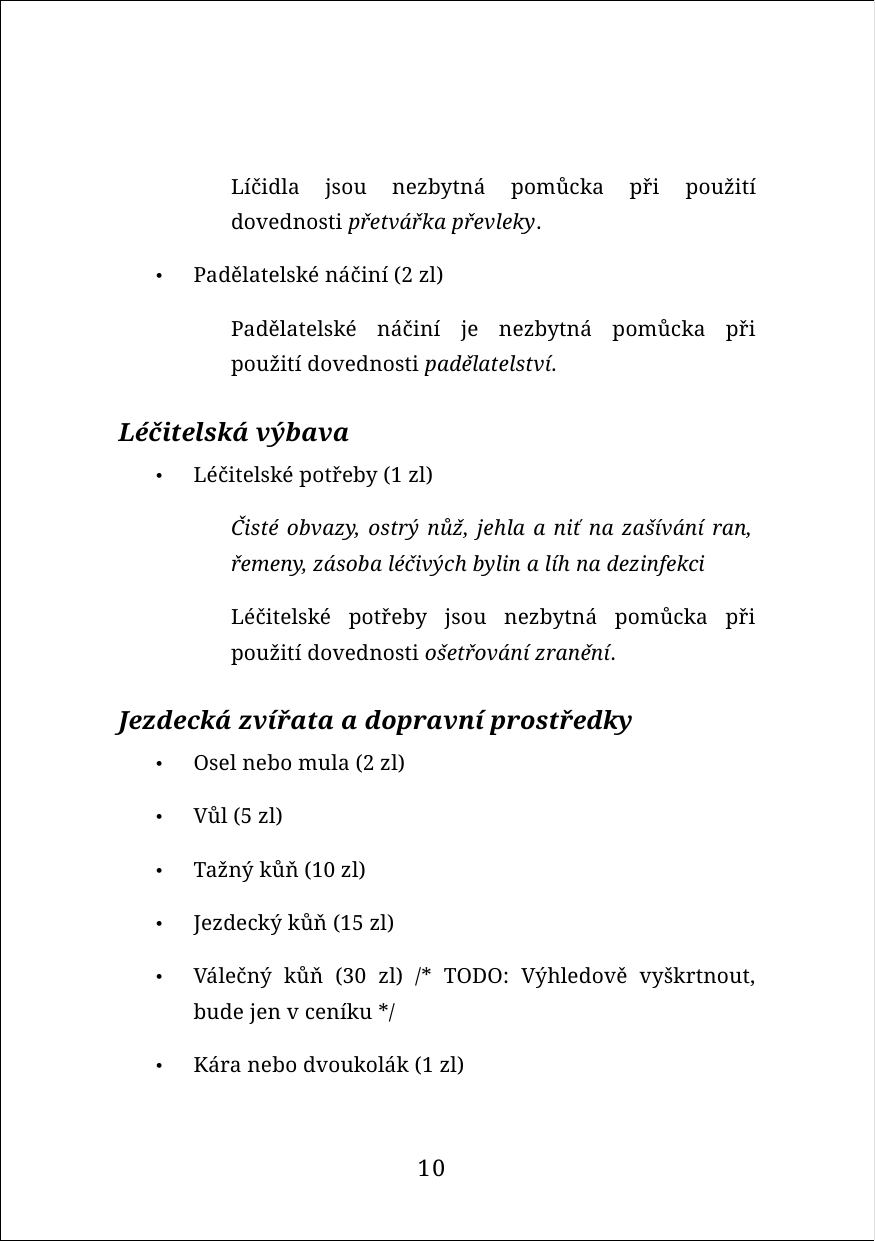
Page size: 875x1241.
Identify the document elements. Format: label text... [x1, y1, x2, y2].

list Líčidla jsou nezbytná pomůcka při použití dovednosti přetvářka převleky. [193, 172, 756, 236]
list Léčitelské potřeby jsou nezbytná pomůcka při použití dovednosti ošetřování zranění. [193, 602, 756, 666]
list Válečný kůň (30 zl) /* TODO: Výhledově vyškrtnout, bude jen v ceníku */ [156, 961, 756, 1025]
list Vůl (5 zl) [156, 802, 756, 830]
list Tažný kůň (10 zl) [156, 855, 756, 883]
list Osel nebo mula (2 zl) [156, 748, 756, 777]
subtitle Léčitelská výbava [118, 414, 756, 448]
list Kára nebo dvoukolák (1 zl) [156, 1050, 756, 1078]
list Padělatelské náčiní (2 zl) [156, 261, 756, 289]
list Léčitelské potřeby (1 zl) [156, 460, 756, 488]
list Jezdecký kůň (15 zl) [156, 908, 756, 937]
subtitle Jezdecká zvířata a dopravní prostředky [118, 703, 756, 737]
list Padělatelské náčiní je nezbytná pomůcka při použití dovednosti padělatelství. [193, 314, 756, 378]
list Čisté obvazy, ostrý nůž, jehla a niť na zašívání ran, řemeny, zásoba léčivých bylin a líh na dezinfekci [193, 513, 756, 577]
